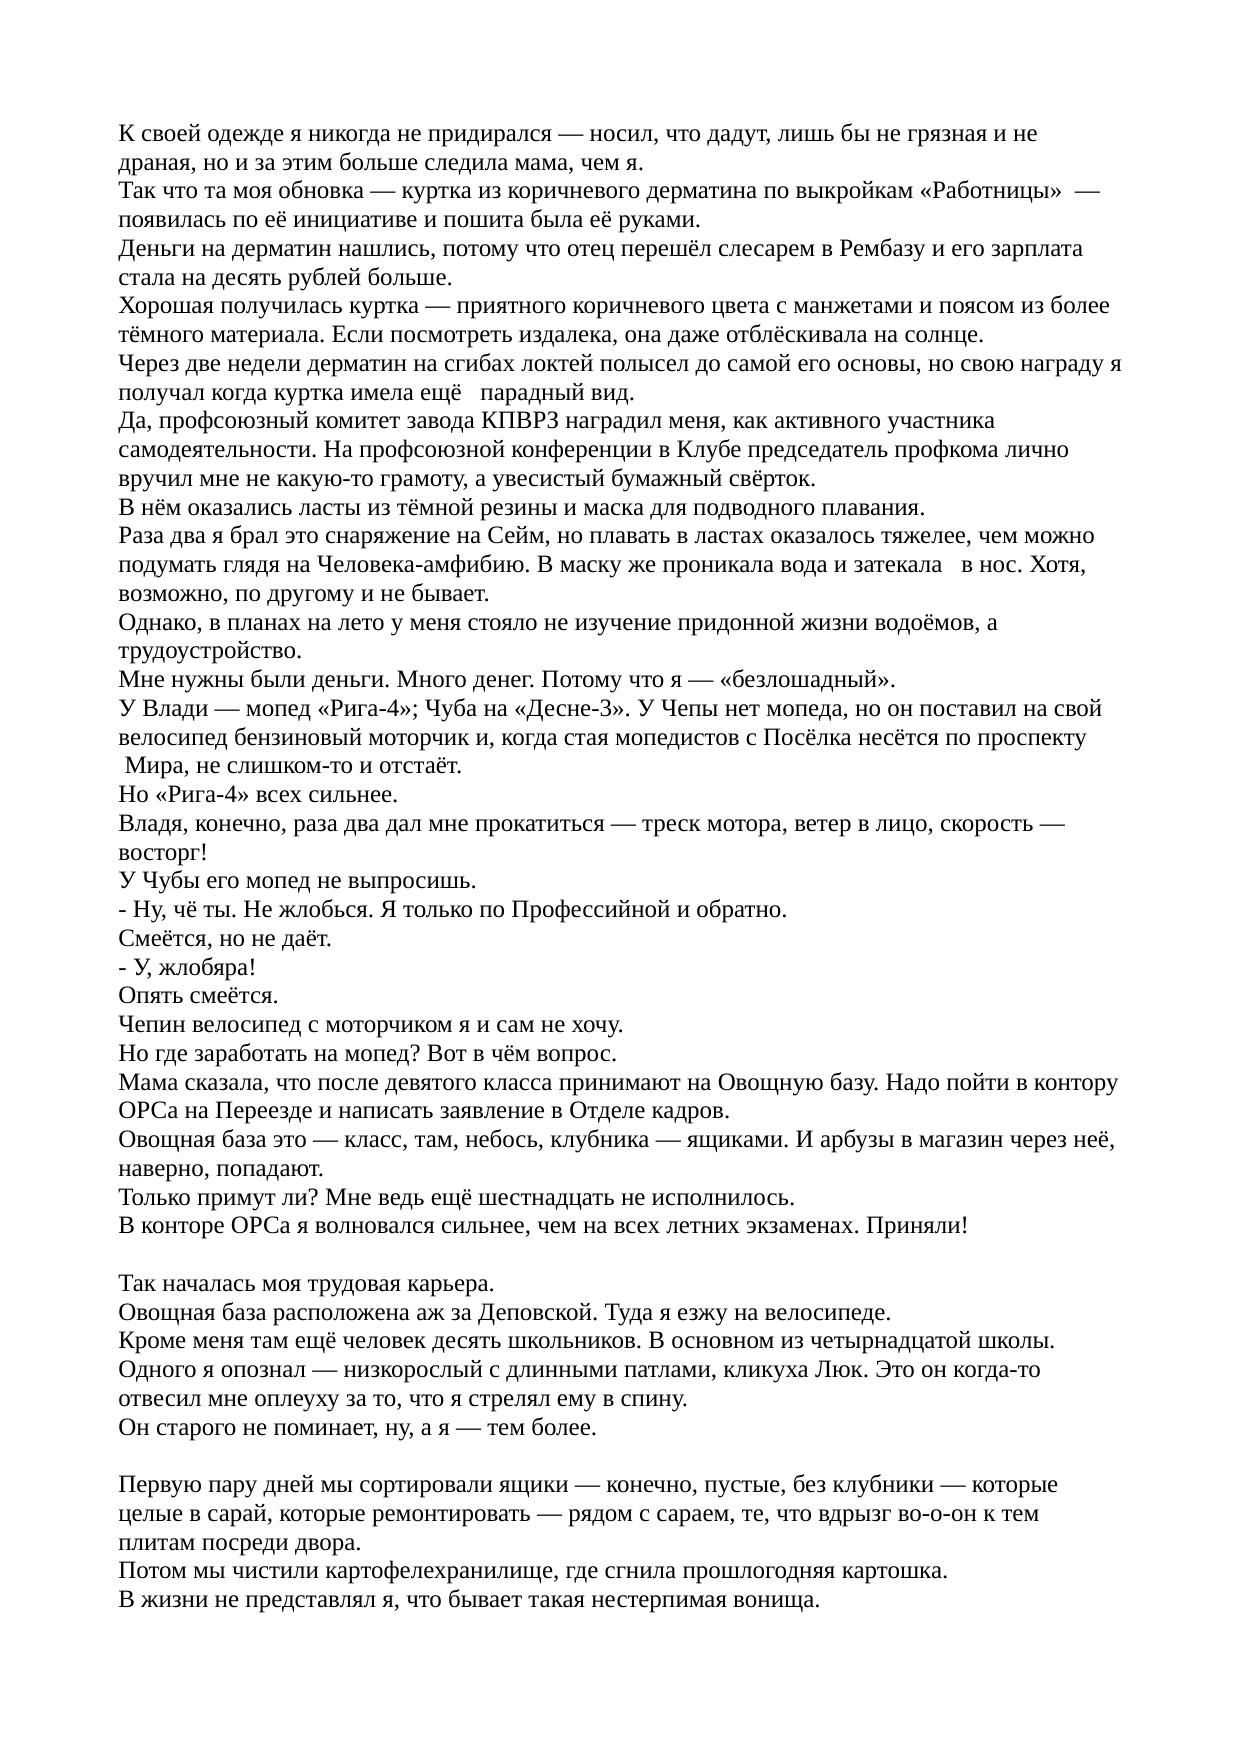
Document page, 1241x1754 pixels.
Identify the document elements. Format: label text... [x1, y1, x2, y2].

text Хорошая получилась куртка — приятного коричневого цвета с манжетами и поясом из более тёмного материала. Если посмотреть издалека, она даже отблёскивала на солнце. [118, 291, 1122, 348]
text Потом мы чистили картофелехранилище, где сгнила прошлогодняя картошка. [118, 1556, 1122, 1584]
text - У, жлобяра! [118, 952, 1122, 981]
text Но где заработать на мопед? Вот в чём вопрос. [118, 1038, 1122, 1067]
text Мама сказала, что после девятого класса принимают на Овощную базу. Надо пойти в контору ОРСа на Переезде и написать заявление в Отделе кадров. [118, 1067, 1122, 1124]
text Но «Рига-4» всех сильнее. [118, 779, 1122, 808]
text Смеётся, но не даёт. [118, 923, 1122, 952]
text Первую пару дней мы сортировали ящики — конечно, пустые, без клубники — которые целые в сарай, которые ремонтировать — рядом с сараем, те, что вдрызг во-о-он к тем плитам посреди двора. [118, 1469, 1122, 1556]
text Так началась моя трудовая карьера. [118, 1268, 1122, 1297]
text Мне нужны были деньги. Много денег. Потому что я — «безлошадный». [118, 664, 1122, 693]
text У Влади — мопед «Рига-4»; Чуба на «Десне-3». У Чепы нет мопеда, но он поставил на свой велосипед бензиновый моторчик и, когда стая мопедистов с Посёлка несётся по проспекту [118, 693, 1122, 751]
text Одного я опознал — низкорослый с длинными патлами, кликуха Люк. Это он когда-то отвесил мне оплеуху за то, что я стрелял ему в спину. [118, 1354, 1122, 1412]
text У Чубы его мопед не выпросишь. [118, 866, 1122, 894]
text Да, профсоюзный комитет завода КПВРЗ наградил меня, как активного участника самодеятельности. На профсоюзной конференции в Клубе председатель профкома лично вручил мне не какую-то грамоту, а увесистый бумажный свёрток. [118, 406, 1122, 492]
text Он старого не поминает, ну, а я — тем более. [118, 1412, 1122, 1441]
text В нём оказались ласты из тёмной резины и маска для подводного плавания. [118, 492, 1122, 521]
text Через две недели дерматин на сгибах локтей полысел до самой его основы, но свою награду я получал когда куртка имела ещё парадный вид. [118, 348, 1122, 406]
text Деньги на дерматин нашлись, потому что отец перешёл слесарем в Рембазу и его зарплата стала на десять рублей больше. [118, 233, 1122, 291]
text Раза два я брал это снаряжение на Сейм, но плавать в ластах оказалось тяжелее, чем можно подумать глядя на Человека-амфибию. В маску же проникала вода и затекала в нос. Хотя, возможно, по другому и не бывает. [118, 521, 1122, 607]
text К своей одежде я никогда не придирался — носил, что дадут, лишь бы не грязная и не драная, но и за этим больше следила мама, чем я. [118, 118, 1122, 176]
text Овощная база это — класс, там, небось, клубника — ящиками. И арбузы в магазин через неё, наверно, попадают. [118, 1124, 1122, 1182]
text - Ну, чё ты. Не жлобься. Я только по Профессийной и обратно. [118, 894, 1122, 923]
text Чепин велосипед с моторчиком я и сам не хочу. [118, 1009, 1122, 1038]
text Кроме меня там ещё человек десять школьников. В основном из четырнадцатой школы. [118, 1326, 1122, 1354]
text Опять смеётся. [118, 981, 1122, 1009]
text В жизни не представлял я, что бывает такая нестерпимая вонища. [118, 1584, 1122, 1613]
text Только примут ли? Мне ведь ещё шестнадцать не исполнилось. [118, 1182, 1122, 1211]
text Однако, в планах на лето у меня стояло не изучение придонной жизни водоёмов, а трудоустройство. [118, 607, 1122, 664]
text Владя, конечно, раза два дал мне прокатиться — треск мотора, ветер в лицо, скорость — восторг! [118, 808, 1122, 866]
text Овощная база расположена аж за Деповской. Туда я езжу на велосипеде. [118, 1297, 1122, 1326]
text Так что та моя обновка — куртка из коричневого дерматина по выкройкам «Работницы» — появилась по её инициативе и пошита была её руками. [118, 176, 1122, 233]
text Мира, не слишком-то и отстаёт. [118, 751, 1122, 779]
text В конторе ОРСа я волновался сильнее, чем на всех летних экзаменах. Приняли! [118, 1211, 1122, 1239]
